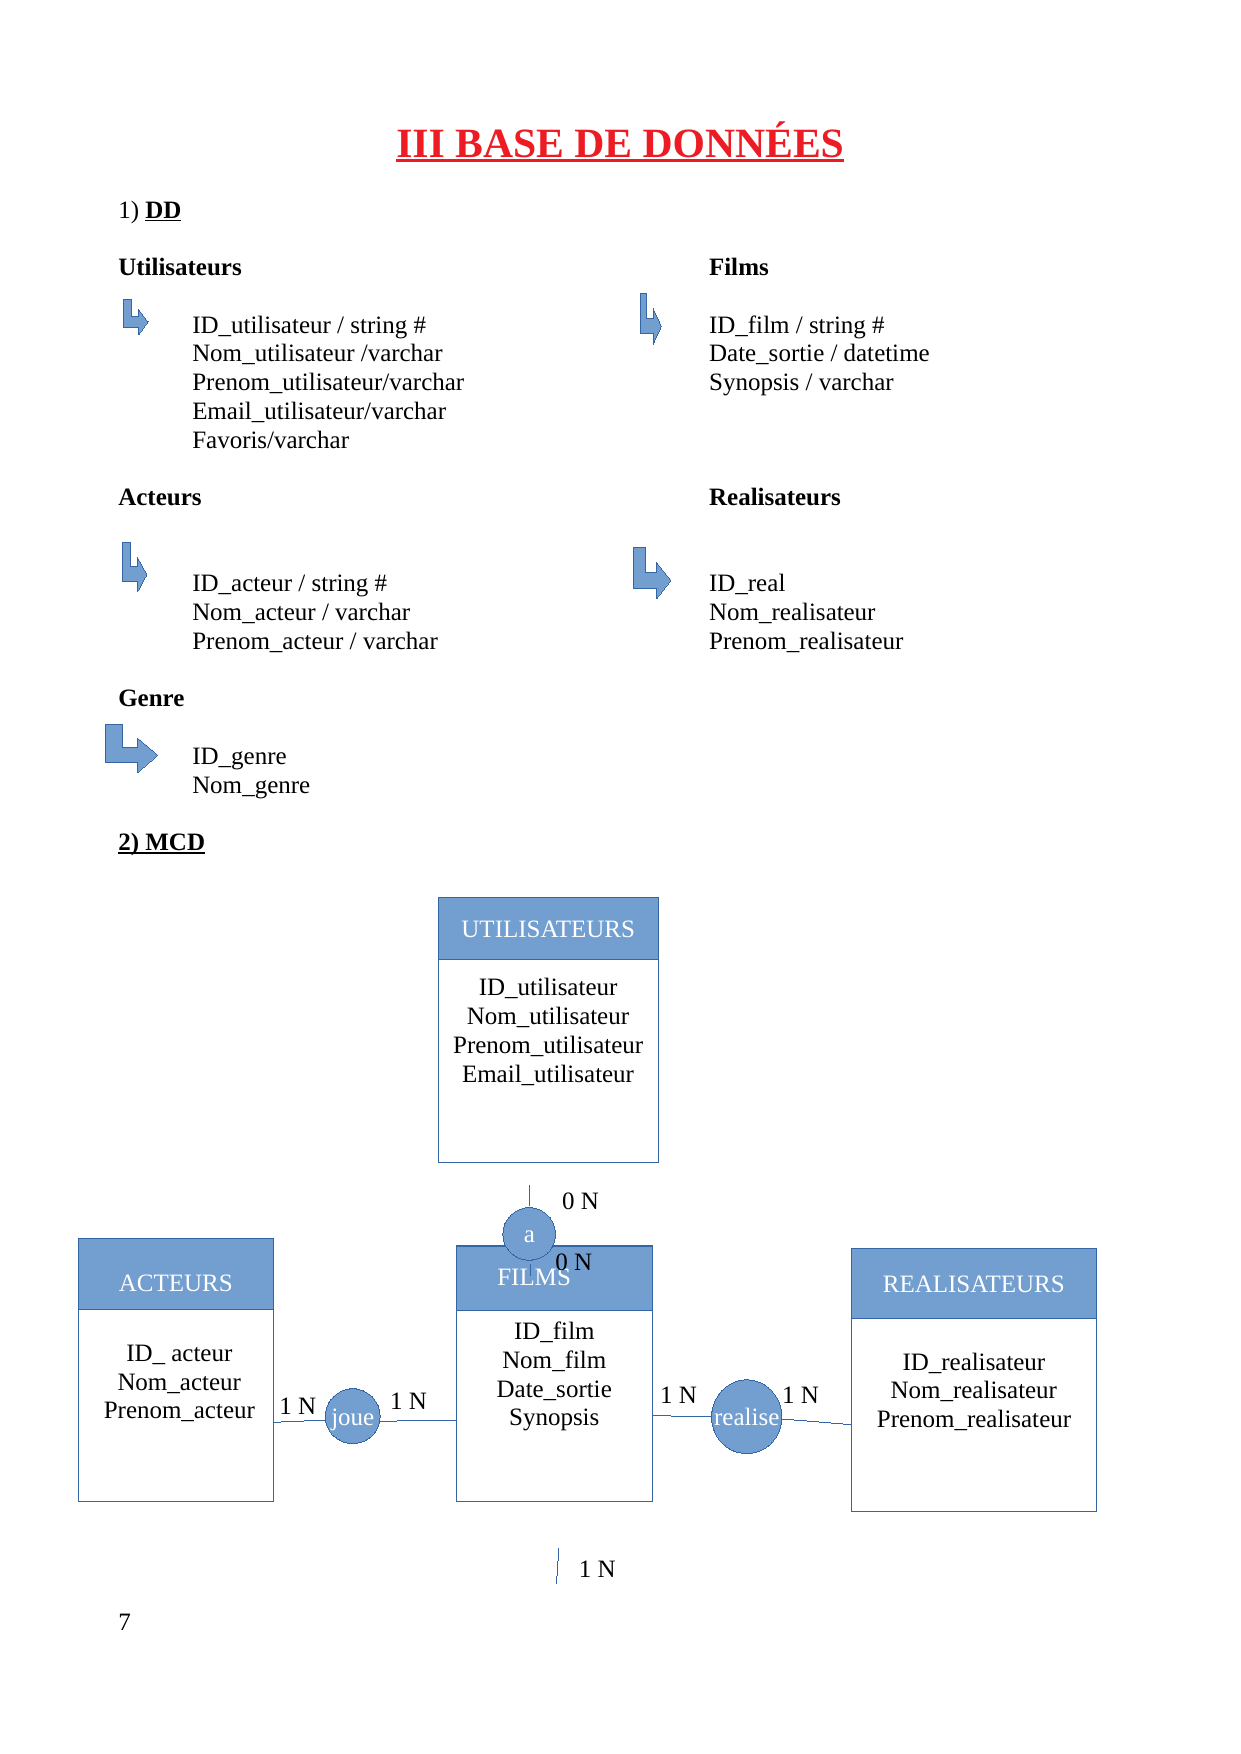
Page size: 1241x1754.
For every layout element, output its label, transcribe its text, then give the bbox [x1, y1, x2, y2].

text Acteurs Realisateurs [118, 482, 1122, 511]
text Nom_utilisateur /varchar Date_sortie / datetime [118, 338, 1122, 367]
text ID_utilisateur / string # [118, 310, 653, 338]
text Prenom_acteur / varchar Prenom_realisateur [118, 626, 1122, 655]
text ID_real [659, 568, 1122, 597]
text ID_genre [142, 741, 1122, 770]
text Nom_acteur / varchar Nom_realisateur [118, 597, 1122, 626]
text 2) MCD [118, 827, 1122, 856]
text Favoris/varchar [118, 425, 1122, 453]
text Genre [118, 683, 1122, 712]
text Utilisateurs Films [118, 252, 1122, 281]
text Nom_genre [118, 770, 1122, 798]
text Prenom_utilisateur/varchar Synopsis / varchar [118, 367, 1122, 396]
text Email_utilisateur/varchar [118, 396, 1122, 425]
text III BASE DE DONNÉES [118, 118, 1122, 166]
text ID_film / string # [655, 310, 1122, 338]
text ID_acteur / string # [118, 568, 656, 597]
text 1) DD [118, 195, 1122, 223]
